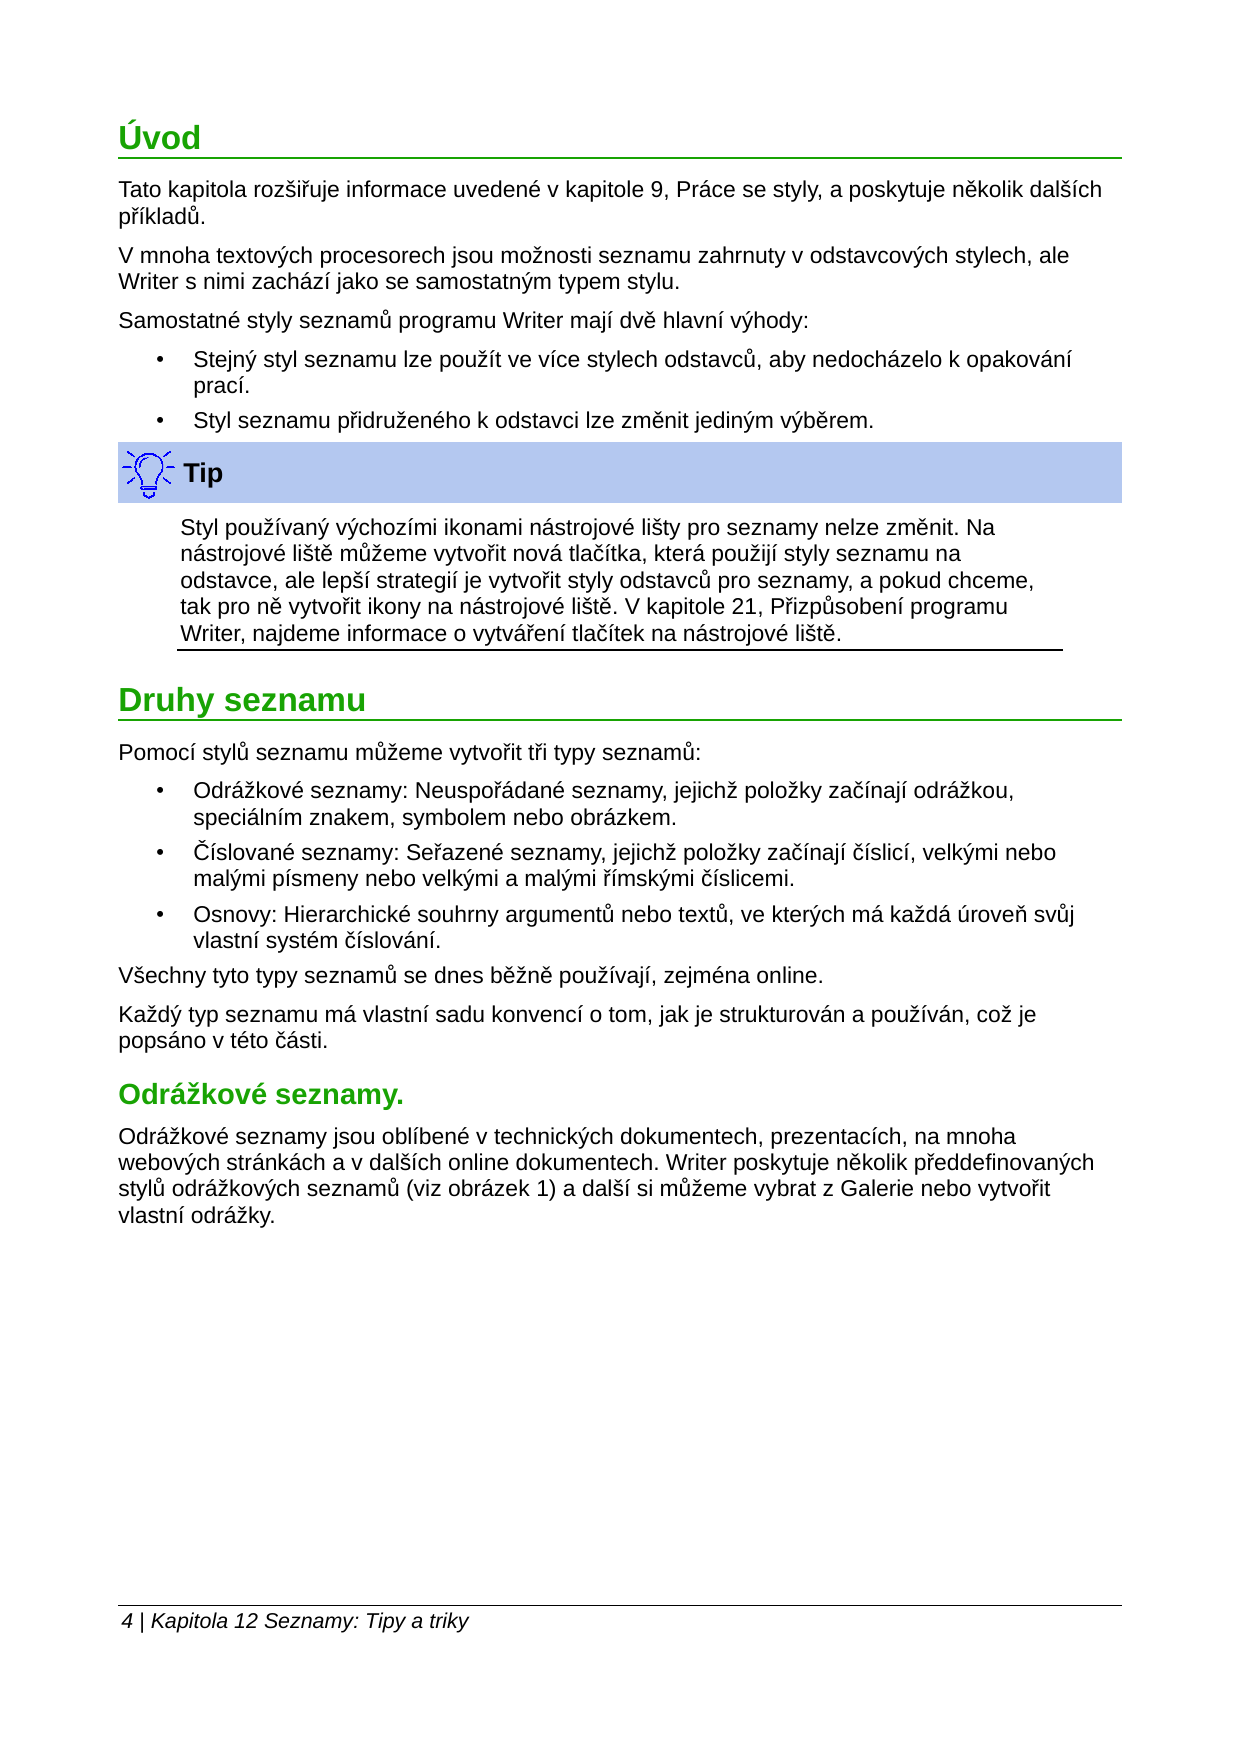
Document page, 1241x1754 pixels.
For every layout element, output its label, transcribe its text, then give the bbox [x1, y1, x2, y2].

subtitle Odrážkové seznamy. [118, 1077, 1122, 1111]
list Číslované seznamy: Seřazené seznamy, jejichž položky začínají číslicí, velkými nebo malými písmeny nebo velkými a malými římskými číslicemi. [156, 839, 1122, 892]
subtitle Druhy seznamu [118, 680, 1122, 719]
text Každý typ seznamu má vlastní sadu konvencí o tom, jak je strukturován a používán, což je popsáno v této části. [118, 1001, 1122, 1054]
list Stejný styl seznamu lze použít ve více stylech odstavců, aby nedocházelo k opakování prací. [156, 346, 1122, 398]
picture [119, 443, 179, 503]
list Styl seznamu přidruženého k odstavci lze změnit jediným výběrem. [156, 407, 1122, 433]
text V mnoha textových procesorech jsou možnosti seznamu zahrnuty v odstavcových stylech, ale Writer s nimi zachází jako se samostatným typem stylu. [118, 242, 1122, 294]
text Odrážkové seznamy jsou oblíbené v technických dokumentech, prezentacích, na mnoha webových stránkách a v dalších online dokumentech. Writer poskytuje několik předdefinovaných stylů odrážkových seznamů (viz obrázek 1) a další si můžeme vybrat z Galerie nebo vytvořit vlastní odrážky. [118, 1123, 1122, 1228]
subtitle Tip [118, 442, 1122, 503]
subtitle Úvod [118, 118, 1122, 157]
text Pomocí stylů seznamu můžeme vytvořit tři typy seznamů: [118, 739, 1122, 765]
text Samostatné styly seznamů programu Writer mají dvě hlavní výhody: [118, 307, 1122, 333]
list Osnovy: Hierarchické souhrny argumentů nebo textů, ve kterých má každá úroveň svůj vlastní systém číslování. [156, 901, 1122, 953]
list Odrážkové seznamy: Neuspořádané seznamy, jejichž položky začínají odrážkou, speciálním znakem, symbolem nebo obrázkem. [156, 777, 1122, 830]
text Všechny tyto typy seznamů se dnes běžně používají, zejména online. [118, 962, 1122, 988]
text Tato kapitola rozšiřuje informace uvedené v kapitole 9, Práce se styly, a poskytuje několik dalších příkladů. [118, 176, 1122, 229]
text Styl používaný výchozími ikonami nástrojové lišty pro seznamy nelze změnit. Na nástrojové liště můžeme vytvořit nová tlačítka, která použijí styly seznamu na odstavce, ale lepší strategií je vytvořit styly odstavců pro seznamy, a pokud chceme, tak pro ně vytvořit ikony na nástrojové liště. V kapitole 21, Přizpůsobení programu Writer, najdeme informace o vytváření tlačítek na nástrojové liště. [177, 511, 1063, 649]
